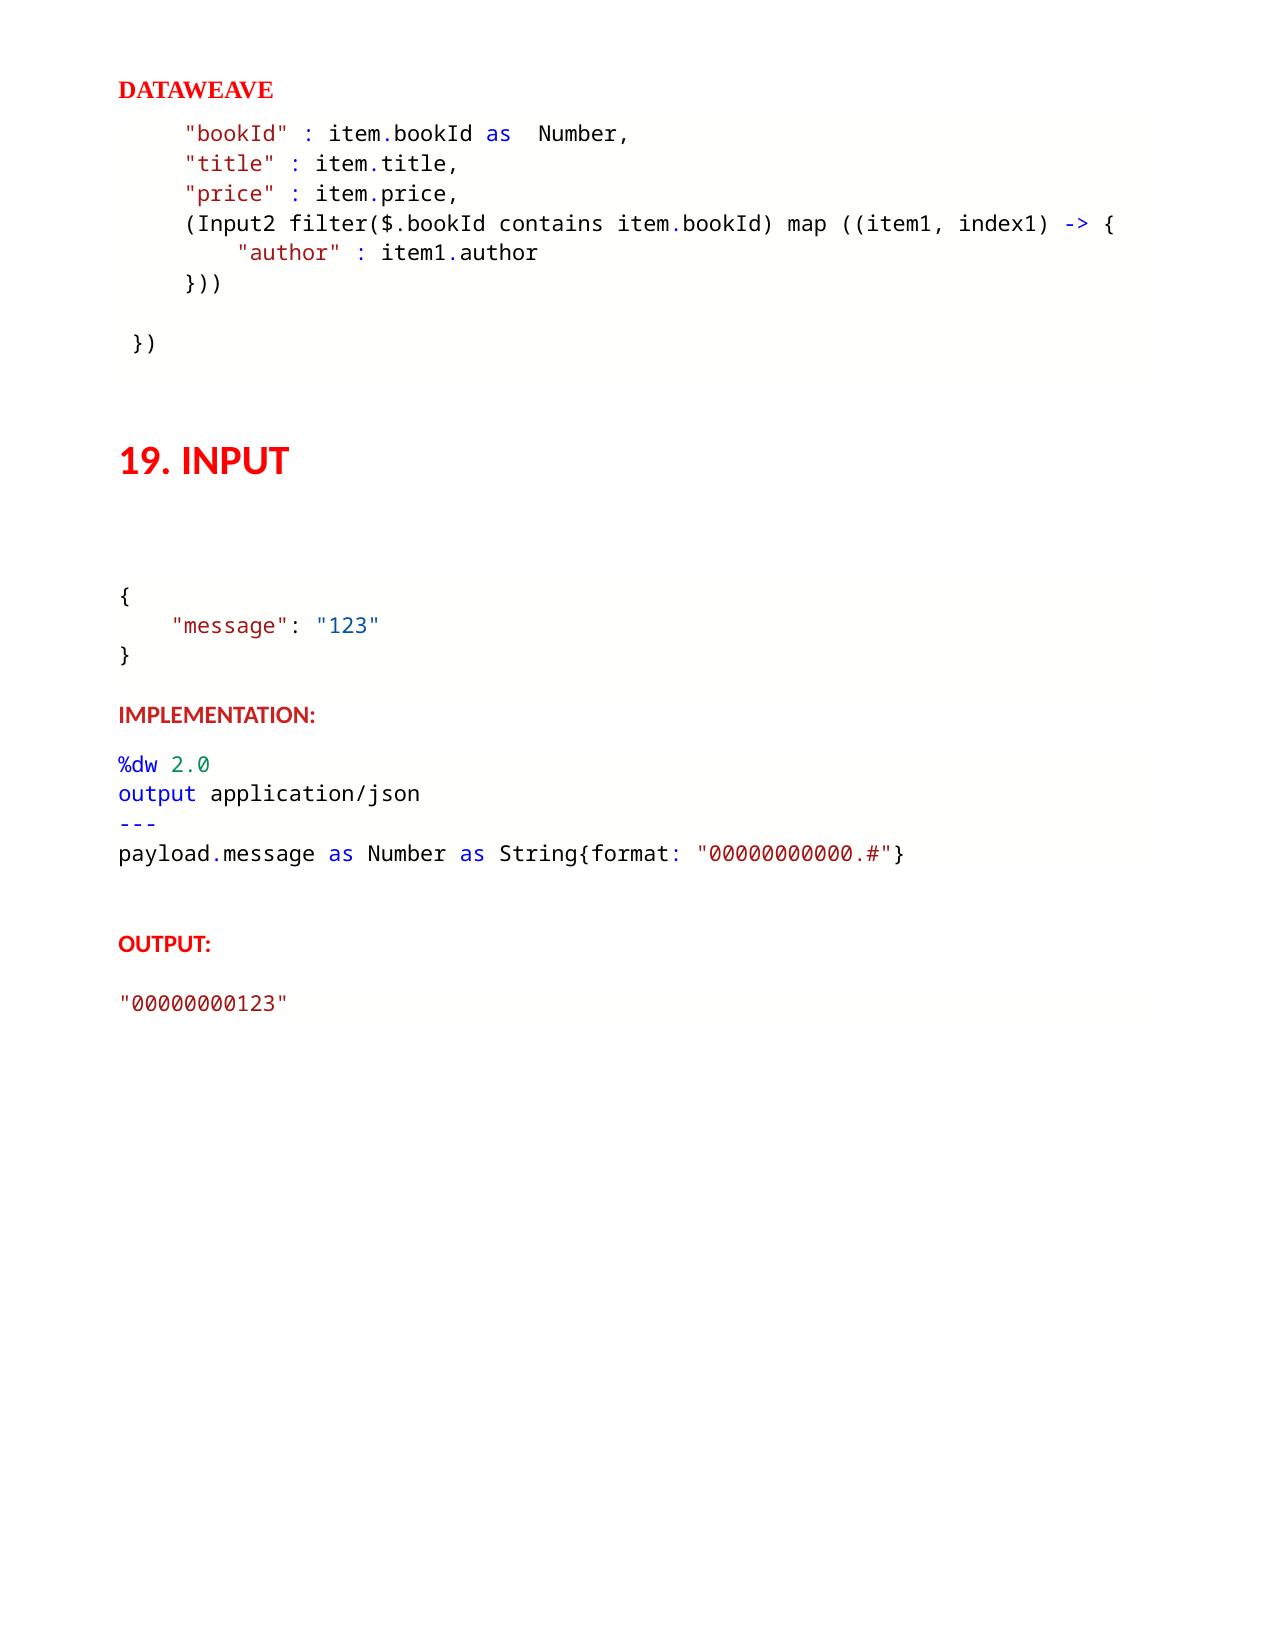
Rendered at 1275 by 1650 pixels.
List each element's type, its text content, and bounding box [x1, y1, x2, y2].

text "author" : item1.author [118, 237, 1157, 267]
text OUTPUT: [118, 928, 1157, 958]
text 19. INPUT [118, 434, 1157, 485]
text } [118, 639, 1157, 669]
text })) [118, 267, 1157, 297]
text { [118, 580, 1157, 610]
text "title" : item.title, [118, 148, 1157, 178]
text output application/json [118, 778, 1157, 808]
text IMPLEMENTATION: [118, 699, 1157, 729]
text "price" : item.price, [118, 178, 1157, 207]
text payload.message as Number as String{format: "00000000000.#"} [118, 838, 1157, 868]
text %dw 2.0 [118, 749, 1157, 778]
text "message": "123" [118, 610, 1157, 639]
text (Input2 filter($.bookId contains item.bookId) map ((item1, index1) -> { [118, 207, 1157, 237]
text "00000000123" [118, 988, 1157, 1018]
text }) [118, 327, 1157, 356]
text --- [118, 808, 1157, 838]
text "bookId" : item.bookId as Number, [118, 118, 1157, 148]
